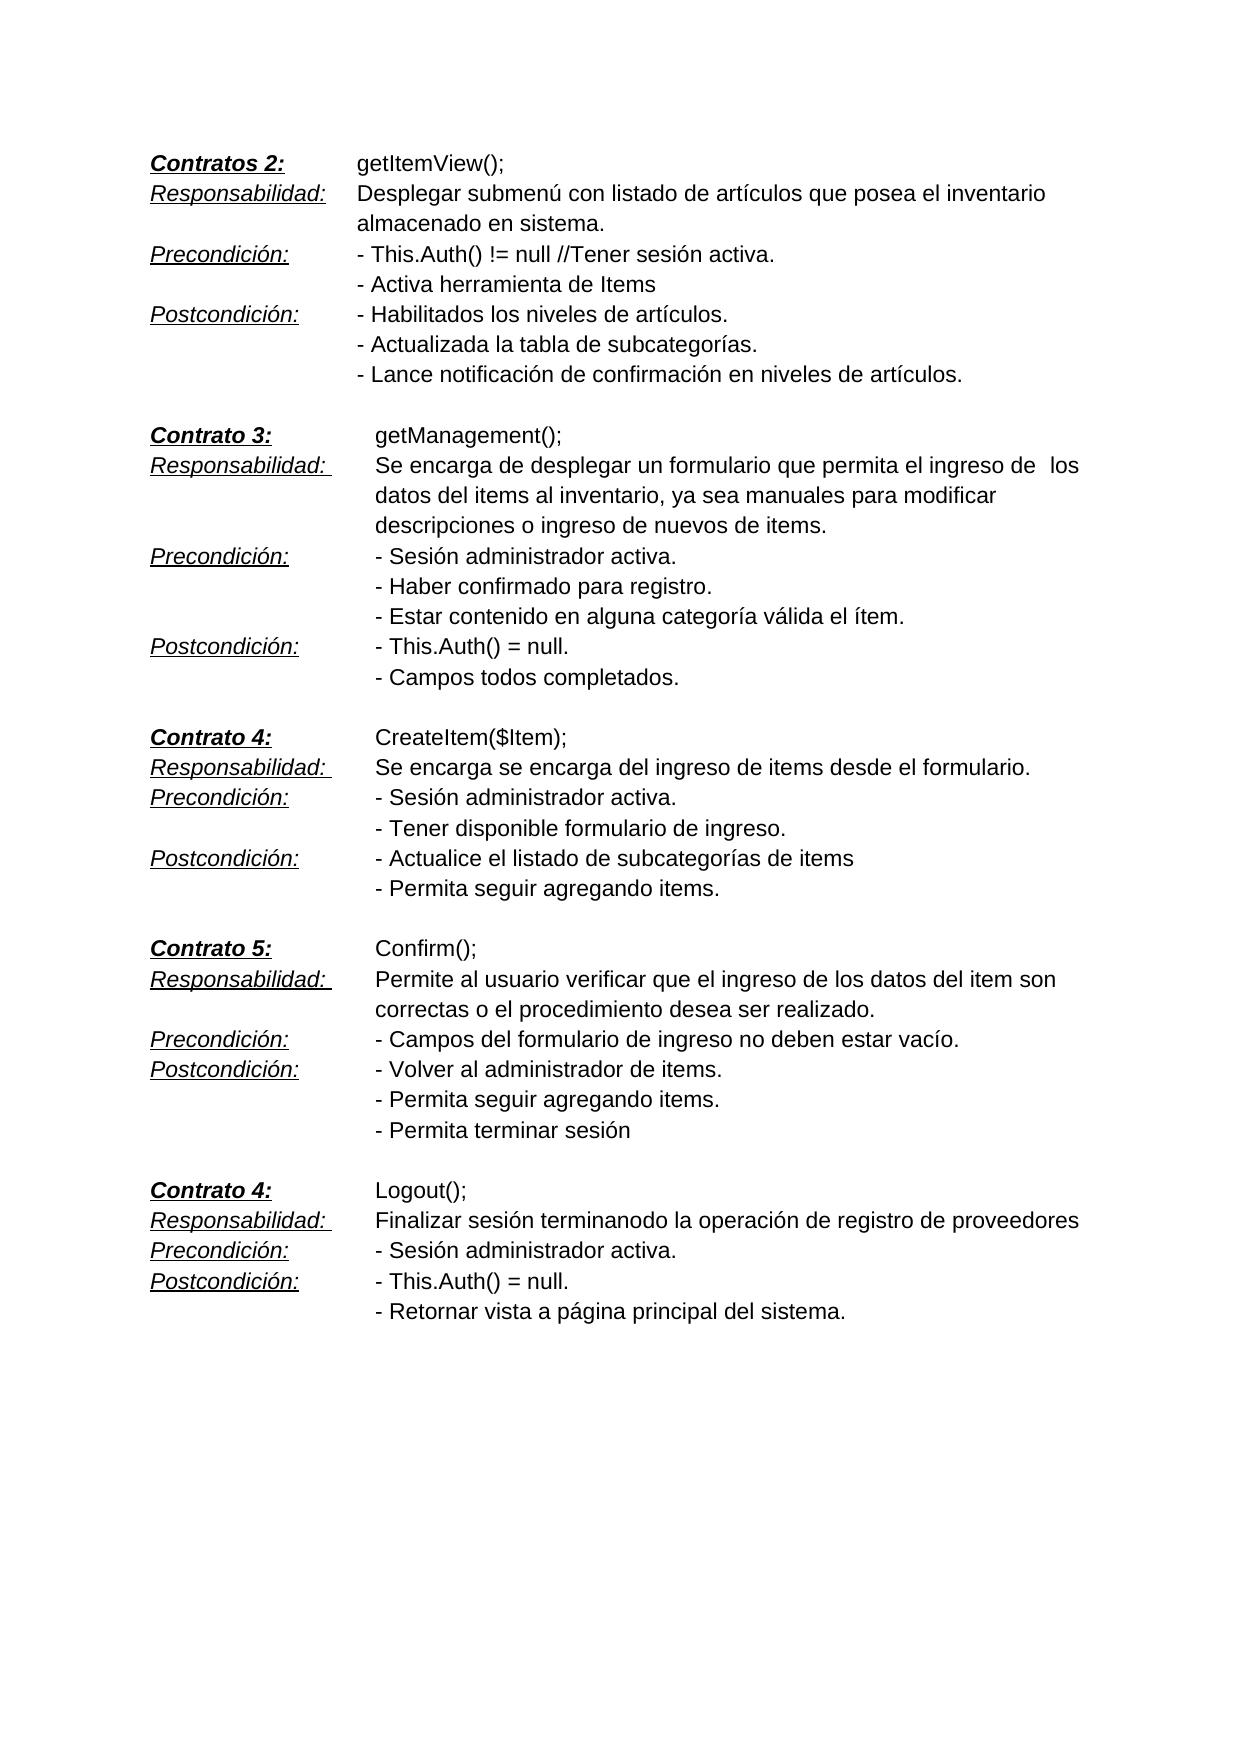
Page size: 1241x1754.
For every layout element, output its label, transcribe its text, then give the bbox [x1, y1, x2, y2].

text Contratos 2: getItemView(); [150, 150, 1090, 176]
text - Permita terminar sesión [150, 1117, 1090, 1143]
text Postcondición: - Habilitados los niveles de artículos. [150, 301, 1090, 327]
text Responsabilidad: Desplegar submenú con listado de artículos que posea el inventario almacenado en sistema. [150, 180, 1090, 237]
text Precondición: - This.Auth() != null //Tener sesión activa. [150, 241, 1090, 267]
text Postcondición: - Volver al administrador de items. [150, 1056, 1090, 1083]
text Postcondición: - This.Auth() = null. [150, 633, 1090, 660]
text - Actualizada la tabla de subcategorías. - Lance notificación de confirmación en niveles de artículos. [150, 331, 1090, 388]
text - Haber confirmado para registro. [150, 573, 1090, 599]
text Responsabilidad: Permite al usuario verificar que el ingreso de los datos del item son correctas o el procedimiento desea ser realizado. [150, 966, 1090, 1022]
text Contrato 3: getManagement(); [150, 422, 1090, 448]
text Precondición: - Sesión administrador activa. [150, 1237, 1090, 1264]
text - Activa herramienta de Items [150, 271, 1090, 297]
text Contrato 4: Logout(); [150, 1177, 1090, 1203]
text Postcondición: - This.Auth() = null. [150, 1268, 1090, 1294]
text - Campos todos completados. [150, 663, 1090, 690]
text Responsabilidad: Se encarga se encarga del ingreso de items desde el formulario. [150, 754, 1090, 781]
text - Estar contenido en alguna categoría válida el ítem. [150, 603, 1090, 629]
text - Retornar vista a página principal del sistema. [150, 1298, 1090, 1324]
text - Tener disponible formulario de ingreso. [150, 814, 1090, 841]
text Contrato 4: CreateItem($Item); [150, 724, 1090, 750]
text Precondición: - Sesión administrador activa. [150, 543, 1090, 569]
text - Permita seguir agregando items. [150, 1086, 1090, 1113]
text Responsabilidad: Finalizar sesión terminanodo la operación de registro de proveedores [150, 1207, 1090, 1234]
text Contrato 5: Confirm(); [150, 935, 1090, 962]
text Postcondición: - Actualice el listado de subcategorías de items [150, 845, 1090, 871]
text Responsabilidad: Se encarga de desplegar un formulario que permita el ingreso de los datos del items al inventario, ya sea manuales para modificar descripciones o ingreso de nuevos de items. [150, 452, 1090, 539]
text Precondición: - Sesión administrador activa. [150, 784, 1090, 811]
text - Permita seguir agregando items. [150, 875, 1090, 901]
text Precondición: - Campos del formulario de ingreso no deben estar vacío. [150, 1026, 1090, 1052]
